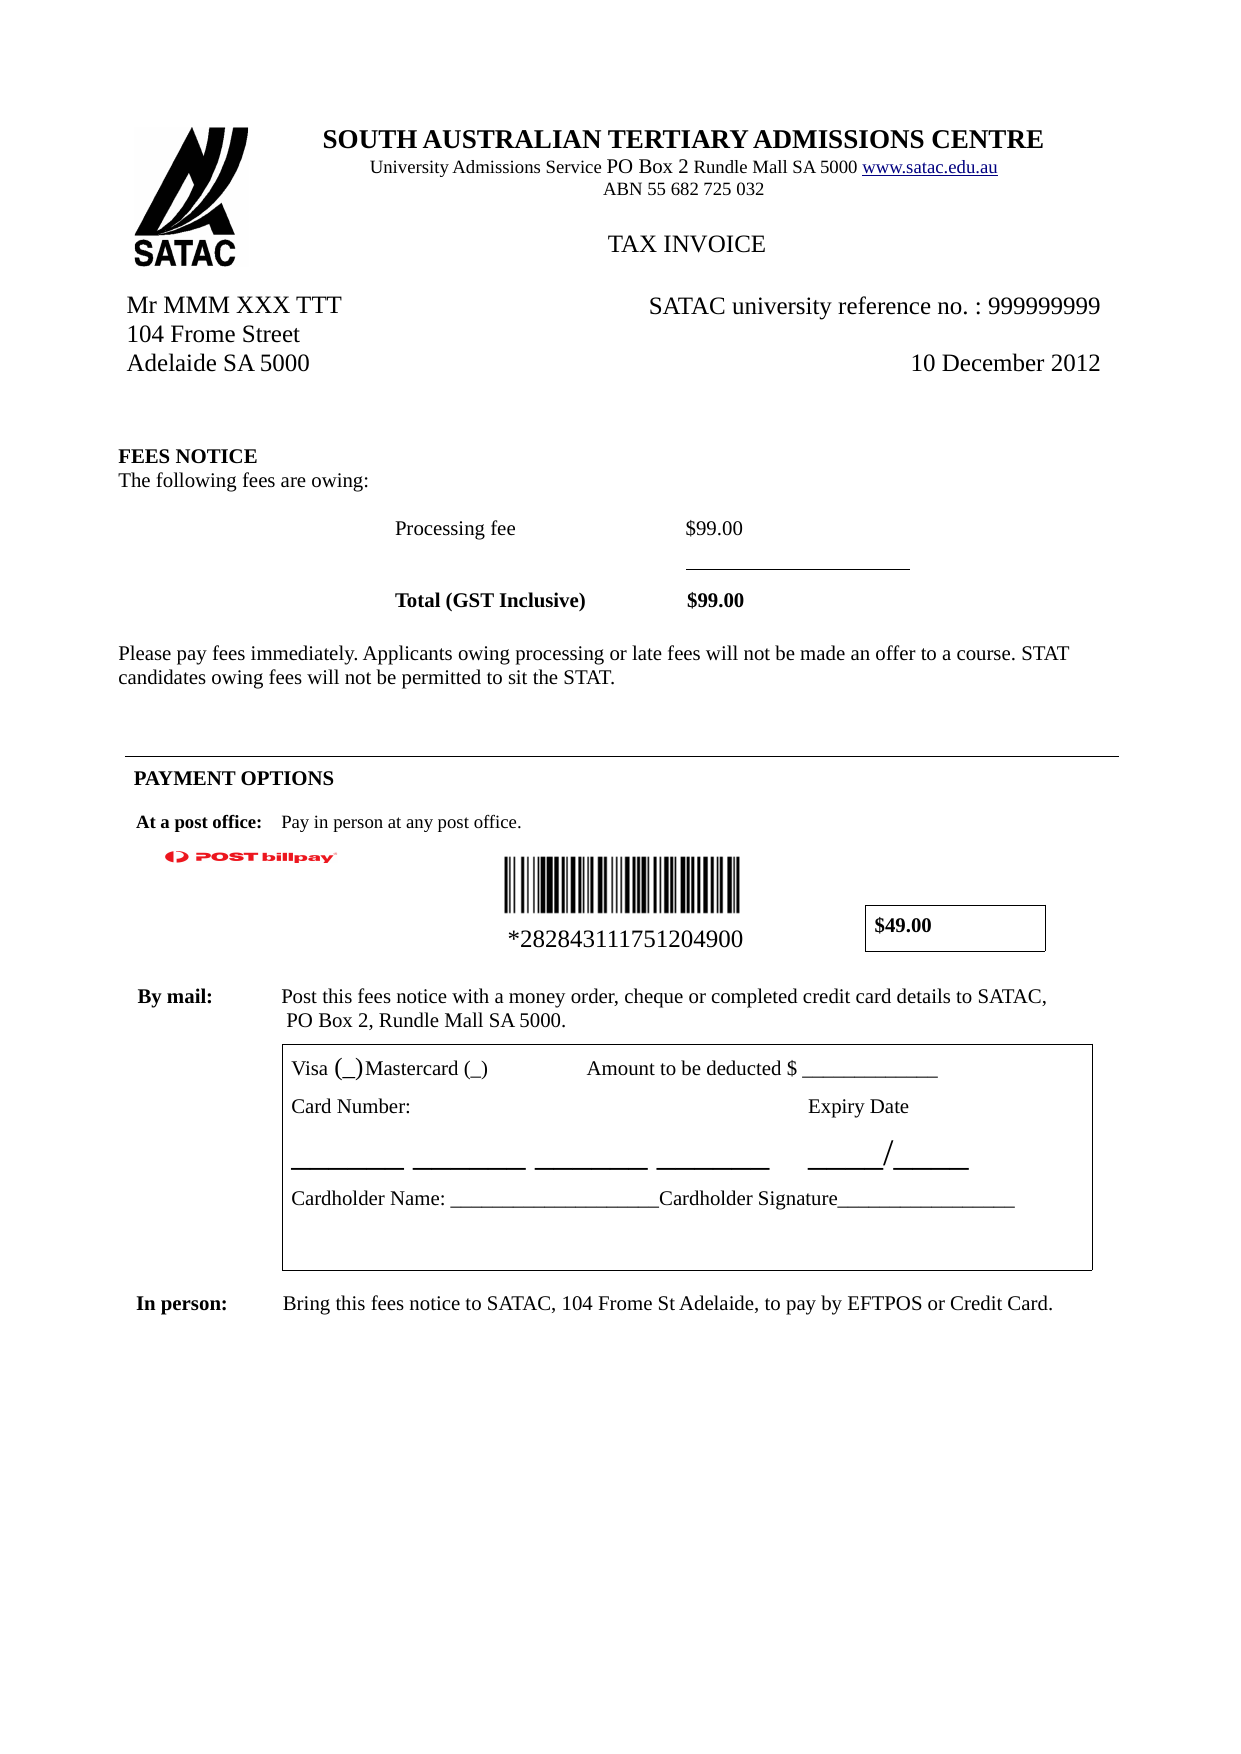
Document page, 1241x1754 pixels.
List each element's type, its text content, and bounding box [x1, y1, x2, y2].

text Adelaide SA 5000 [126, 348, 569, 377]
text By mail: Post this fees notice with a money order, cheque or completed credit card details to SATAC, PO Box 2, Rundle Mall SA 5000. [137, 983, 1111, 1032]
text Total (GST Inclusive) $99.00 [118, 564, 1122, 612]
text At a post office: Pay in person at any post office. [136, 811, 1111, 833]
text ABN 55 682 725 032 [278, 178, 1089, 199]
text PAYMENT OPTIONS [134, 765, 1110, 789]
text Cardholder Name: ____________________Cardholder Signature_________________ [291, 1186, 1083, 1210]
picture [165, 851, 338, 863]
text Visa (_) Mastercard (_) Amount to be deducted $ _____________ [291, 1052, 1083, 1081]
text [583, 377, 1101, 414]
text 104 Frome Street [126, 319, 569, 348]
text SOUTH AUSTRALIAN TERTIARY ADMISSIONS CENTRE [278, 123, 1089, 154]
text Processing fee $99.00 [118, 516, 1122, 540]
text Mr MMM XXX TTT [126, 290, 569, 319]
text *282843111751204900 [397, 845, 854, 953]
text 10 December 2012 [583, 348, 1101, 377]
text $49.00 [874, 913, 1036, 937]
text SATAC university reference no. : 999999999 [583, 291, 1101, 319]
text ______ ______ ______ ______ ____/____ [291, 1130, 1083, 1173]
picture [410, 854, 836, 924]
text FEES NOTICE [118, 444, 1122, 468]
text Card Number: Expiry Date [291, 1094, 1083, 1118]
text [583, 319, 1101, 348]
text The following fees are owing: [118, 468, 1122, 492]
text TAX INVOICE [293, 229, 1081, 258]
text Please pay fees immediately. Applicants owing processing or late fees will not be made an offer to a course. STAT candidates owing fees will not be permitted to sit the STAT. [118, 641, 1122, 689]
text In person: Bring this fees notice to SATAC, 104 Frome St Adelaide, to pay by EFTPOS or Credit Card. [136, 1290, 1111, 1314]
text University Admissions Service PO Box 2 Rundle Mall SA 5000 www.satac.edu.au [278, 154, 1089, 178]
